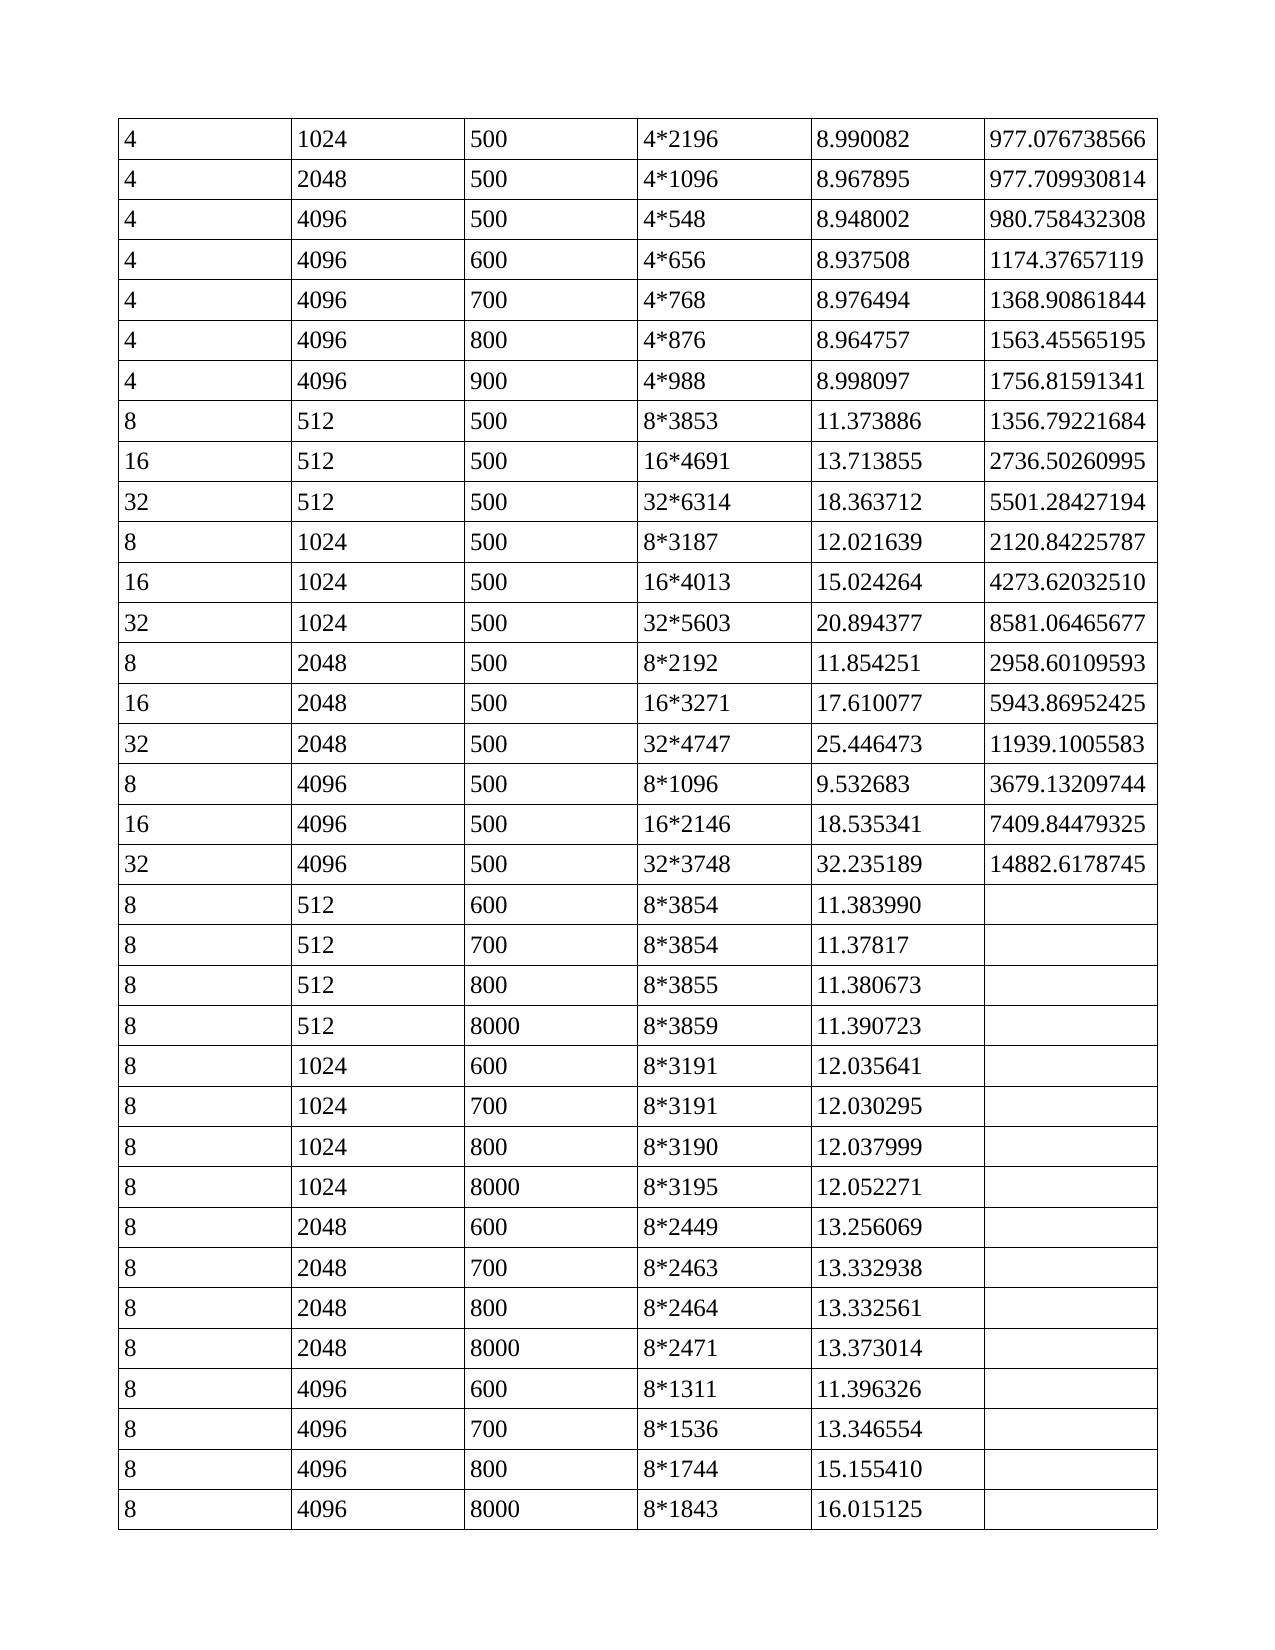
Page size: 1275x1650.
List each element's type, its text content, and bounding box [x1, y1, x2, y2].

table_cell 15.024264 [812, 563, 984, 602]
table_cell 512 [292, 1006, 464, 1045]
table_cell 4 [119, 361, 291, 400]
table_cell 8*2192 [638, 643, 811, 682]
table_cell 700 [465, 1409, 637, 1448]
table_cell 4 [119, 160, 291, 199]
table_cell 15.155410 [812, 1450, 984, 1489]
table_cell 800 [465, 321, 637, 360]
table_cell 8 [119, 1167, 291, 1207]
table_cell 500 [465, 684, 637, 723]
table_cell 8 [119, 1248, 291, 1287]
table_cell [985, 885, 1157, 924]
table_cell 1024 [292, 603, 464, 642]
table_cell 600 [465, 240, 637, 279]
table_cell 800 [465, 1288, 637, 1327]
table_cell 4 [119, 200, 291, 239]
table_cell 4 [119, 119, 291, 158]
table_cell 2048 [292, 1208, 464, 1247]
table_cell 12.035641 [812, 1046, 984, 1086]
table_cell 1356.79221684 [985, 401, 1157, 441]
table_cell 512 [292, 925, 464, 965]
table_cell 16 [119, 684, 291, 723]
table_cell 8*2464 [638, 1288, 811, 1327]
table_cell [985, 1409, 1157, 1448]
table_cell 8000 [465, 1006, 637, 1045]
table_cell 8 [119, 966, 291, 1005]
table_cell 500 [465, 643, 637, 682]
table_cell 11.373886 [812, 401, 984, 441]
table_cell 32*3748 [638, 845, 811, 884]
table_cell 977.709930814 [985, 160, 1157, 199]
table_cell 5943.86952425 [985, 684, 1157, 723]
table_cell 8 [119, 643, 291, 682]
table_cell 4096 [292, 280, 464, 320]
table_cell 16 [119, 442, 291, 481]
table_cell 800 [465, 966, 637, 1005]
table_cell 4*656 [638, 240, 811, 279]
table_cell 500 [465, 160, 637, 199]
table_cell 500 [465, 442, 637, 481]
table_cell 1756.81591341 [985, 361, 1157, 400]
table_cell 4*768 [638, 280, 811, 320]
table_cell 8 [119, 1329, 291, 1368]
table_cell 8*3854 [638, 925, 811, 965]
table_cell 11.380673 [812, 966, 984, 1005]
table_cell 8.948002 [812, 200, 984, 239]
table_cell 8.976494 [812, 280, 984, 320]
table_cell 900 [465, 361, 637, 400]
table_cell 2736.50260995 [985, 442, 1157, 481]
table_cell 8*3854 [638, 885, 811, 924]
table_cell 8*3195 [638, 1167, 811, 1207]
table_cell 8 [119, 401, 291, 441]
table_cell 4096 [292, 1490, 464, 1529]
table_cell 13.256069 [812, 1208, 984, 1247]
table_cell 32 [119, 482, 291, 521]
table_cell 4096 [292, 764, 464, 803]
table_cell 512 [292, 885, 464, 924]
table_cell 500 [465, 482, 637, 521]
table_cell 8 [119, 1409, 291, 1448]
table_cell 1024 [292, 1046, 464, 1086]
table_cell 1024 [292, 119, 464, 158]
table_cell 4096 [292, 361, 464, 400]
table_cell 8.998097 [812, 361, 984, 400]
table_cell 8 [119, 1490, 291, 1529]
table_cell 1024 [292, 1087, 464, 1126]
table_cell 13.346554 [812, 1409, 984, 1448]
table_cell 4*548 [638, 200, 811, 239]
table_cell 8.967895 [812, 160, 984, 199]
table_cell 8000 [465, 1167, 637, 1207]
table_cell 4*988 [638, 361, 811, 400]
table_cell 9.532683 [812, 764, 984, 803]
table_cell 3679.13209744 [985, 764, 1157, 803]
table_cell 800 [465, 1450, 637, 1489]
table_cell 8 [119, 1006, 291, 1045]
table_cell 13.713855 [812, 442, 984, 481]
table_cell 600 [465, 1208, 637, 1247]
table_cell 1174.37657119 [985, 240, 1157, 279]
table_cell 500 [465, 805, 637, 844]
table_cell 4*876 [638, 321, 811, 360]
table_cell 8*2463 [638, 1248, 811, 1287]
table_cell 8*3855 [638, 966, 811, 1005]
table_cell [985, 925, 1157, 965]
table_cell 8*1843 [638, 1490, 811, 1529]
table_cell 600 [465, 1369, 637, 1408]
table_cell 5501.28427194 [985, 482, 1157, 521]
table_cell 12.030295 [812, 1087, 984, 1126]
table_cell 18.363712 [812, 482, 984, 521]
table_cell 8*3853 [638, 401, 811, 441]
table_cell [985, 1087, 1157, 1126]
table_cell 11939.1005583 [985, 724, 1157, 763]
table_cell 16*3271 [638, 684, 811, 723]
table_cell 12.052271 [812, 1167, 984, 1207]
table_cell 8581.06465677 [985, 603, 1157, 642]
table_cell 8*3191 [638, 1087, 811, 1126]
table_cell 512 [292, 401, 464, 441]
table_cell 500 [465, 845, 637, 884]
table_cell [985, 1288, 1157, 1327]
table_cell 32 [119, 724, 291, 763]
table_cell 8 [119, 764, 291, 803]
table_cell 2048 [292, 160, 464, 199]
table_cell 8*2471 [638, 1329, 811, 1368]
table_cell 4096 [292, 1369, 464, 1408]
table_cell 4096 [292, 240, 464, 279]
table_cell 2048 [292, 1248, 464, 1287]
table_cell [985, 966, 1157, 1005]
table_cell 4 [119, 321, 291, 360]
table_cell 1024 [292, 563, 464, 602]
table_cell 500 [465, 401, 637, 441]
table_cell 700 [465, 280, 637, 320]
table_cell 4 [119, 240, 291, 279]
table_cell 8*2449 [638, 1208, 811, 1247]
table_cell 12.021639 [812, 522, 984, 562]
table_cell 32.235189 [812, 845, 984, 884]
table_cell [985, 1046, 1157, 1086]
table_cell 1563.45565195 [985, 321, 1157, 360]
table_cell 11.383990 [812, 885, 984, 924]
table_cell 11.854251 [812, 643, 984, 682]
table_cell 800 [465, 1127, 637, 1166]
table_cell 32*4747 [638, 724, 811, 763]
table_cell [985, 1127, 1157, 1166]
table_cell 16*2146 [638, 805, 811, 844]
table_cell 2048 [292, 724, 464, 763]
table_cell 16 [119, 563, 291, 602]
table_cell 13.332561 [812, 1288, 984, 1327]
table_cell 2120.84225787 [985, 522, 1157, 562]
table_cell 2048 [292, 1329, 464, 1368]
table_cell [985, 1369, 1157, 1408]
table_cell 8*1536 [638, 1409, 811, 1448]
table_cell 8 [119, 1087, 291, 1126]
table_cell [985, 1248, 1157, 1287]
table_cell 4*1096 [638, 160, 811, 199]
table_cell [985, 1490, 1157, 1529]
table_cell 8.964757 [812, 321, 984, 360]
table_cell 20.894377 [812, 603, 984, 642]
table_cell 8.990082 [812, 119, 984, 158]
table_cell 4*2196 [638, 119, 811, 158]
table_cell 500 [465, 603, 637, 642]
table_cell 8 [119, 1450, 291, 1489]
table_cell 1024 [292, 1167, 464, 1207]
table_cell 4096 [292, 805, 464, 844]
table_cell 4096 [292, 1409, 464, 1448]
table_cell 8000 [465, 1329, 637, 1368]
table_cell [985, 1006, 1157, 1045]
table_cell 32*6314 [638, 482, 811, 521]
table_cell [985, 1208, 1157, 1247]
table_cell 512 [292, 442, 464, 481]
table_cell 2958.60109593 [985, 643, 1157, 682]
table_cell [985, 1329, 1157, 1368]
table_cell 1024 [292, 522, 464, 562]
table_cell 500 [465, 764, 637, 803]
table_cell 600 [465, 1046, 637, 1086]
table_cell 500 [465, 119, 637, 158]
table_cell 8 [119, 885, 291, 924]
table_cell 13.373014 [812, 1329, 984, 1368]
table_cell 16*4691 [638, 442, 811, 481]
table_cell 25.446473 [812, 724, 984, 763]
table_cell 500 [465, 200, 637, 239]
table_cell 2048 [292, 643, 464, 682]
table_cell 1024 [292, 1127, 464, 1166]
table_cell 8000 [465, 1490, 637, 1529]
table_cell 32*5603 [638, 603, 811, 642]
table_cell 18.535341 [812, 805, 984, 844]
table_cell 16 [119, 805, 291, 844]
table_cell 700 [465, 925, 637, 965]
table_cell 8*1311 [638, 1369, 811, 1408]
table_cell 12.037999 [812, 1127, 984, 1166]
table_cell 8 [119, 1208, 291, 1247]
table_cell 512 [292, 966, 464, 1005]
table_cell 500 [465, 522, 637, 562]
table_cell 8*3187 [638, 522, 811, 562]
table_cell 1368.90861844 [985, 280, 1157, 320]
table_cell 32 [119, 845, 291, 884]
table_cell [985, 1450, 1157, 1489]
table_cell 14882.6178745 [985, 845, 1157, 884]
table_cell 8 [119, 1127, 291, 1166]
table_cell 4096 [292, 845, 464, 884]
table_cell 512 [292, 482, 464, 521]
table_cell 8.937508 [812, 240, 984, 279]
table_cell 8*1096 [638, 764, 811, 803]
table_cell 4096 [292, 200, 464, 239]
table_cell 500 [465, 724, 637, 763]
table_cell 11.396326 [812, 1369, 984, 1408]
table_cell 16.015125 [812, 1490, 984, 1529]
table_cell 32 [119, 603, 291, 642]
table_cell 8*1744 [638, 1450, 811, 1489]
table_cell 8 [119, 1369, 291, 1408]
table_cell 7409.84479325 [985, 805, 1157, 844]
table_cell 4273.62032510 [985, 563, 1157, 602]
table_cell 11.390723 [812, 1006, 984, 1045]
table_cell 13.332938 [812, 1248, 984, 1287]
table_cell 700 [465, 1248, 637, 1287]
table_cell 2048 [292, 1288, 464, 1327]
table_cell 8 [119, 925, 291, 965]
table_cell 8 [119, 1288, 291, 1327]
table_cell 17.610077 [812, 684, 984, 723]
table_cell 4096 [292, 1450, 464, 1489]
table_cell 980.758432308 [985, 200, 1157, 239]
table_cell 600 [465, 885, 637, 924]
table_cell 8*3191 [638, 1046, 811, 1086]
table_cell 4096 [292, 321, 464, 360]
table_cell 977.076738566 [985, 119, 1157, 158]
table_cell 8 [119, 1046, 291, 1086]
table_cell 4 [119, 280, 291, 320]
table_cell 700 [465, 1087, 637, 1126]
table_cell [985, 1167, 1157, 1207]
table_cell 8 [119, 522, 291, 562]
table_cell 500 [465, 563, 637, 602]
table_cell 8*3859 [638, 1006, 811, 1045]
table_cell 8*3190 [638, 1127, 811, 1166]
table_cell 2048 [292, 684, 464, 723]
table_cell 16*4013 [638, 563, 811, 602]
table_cell 11.37817 [812, 925, 984, 965]
